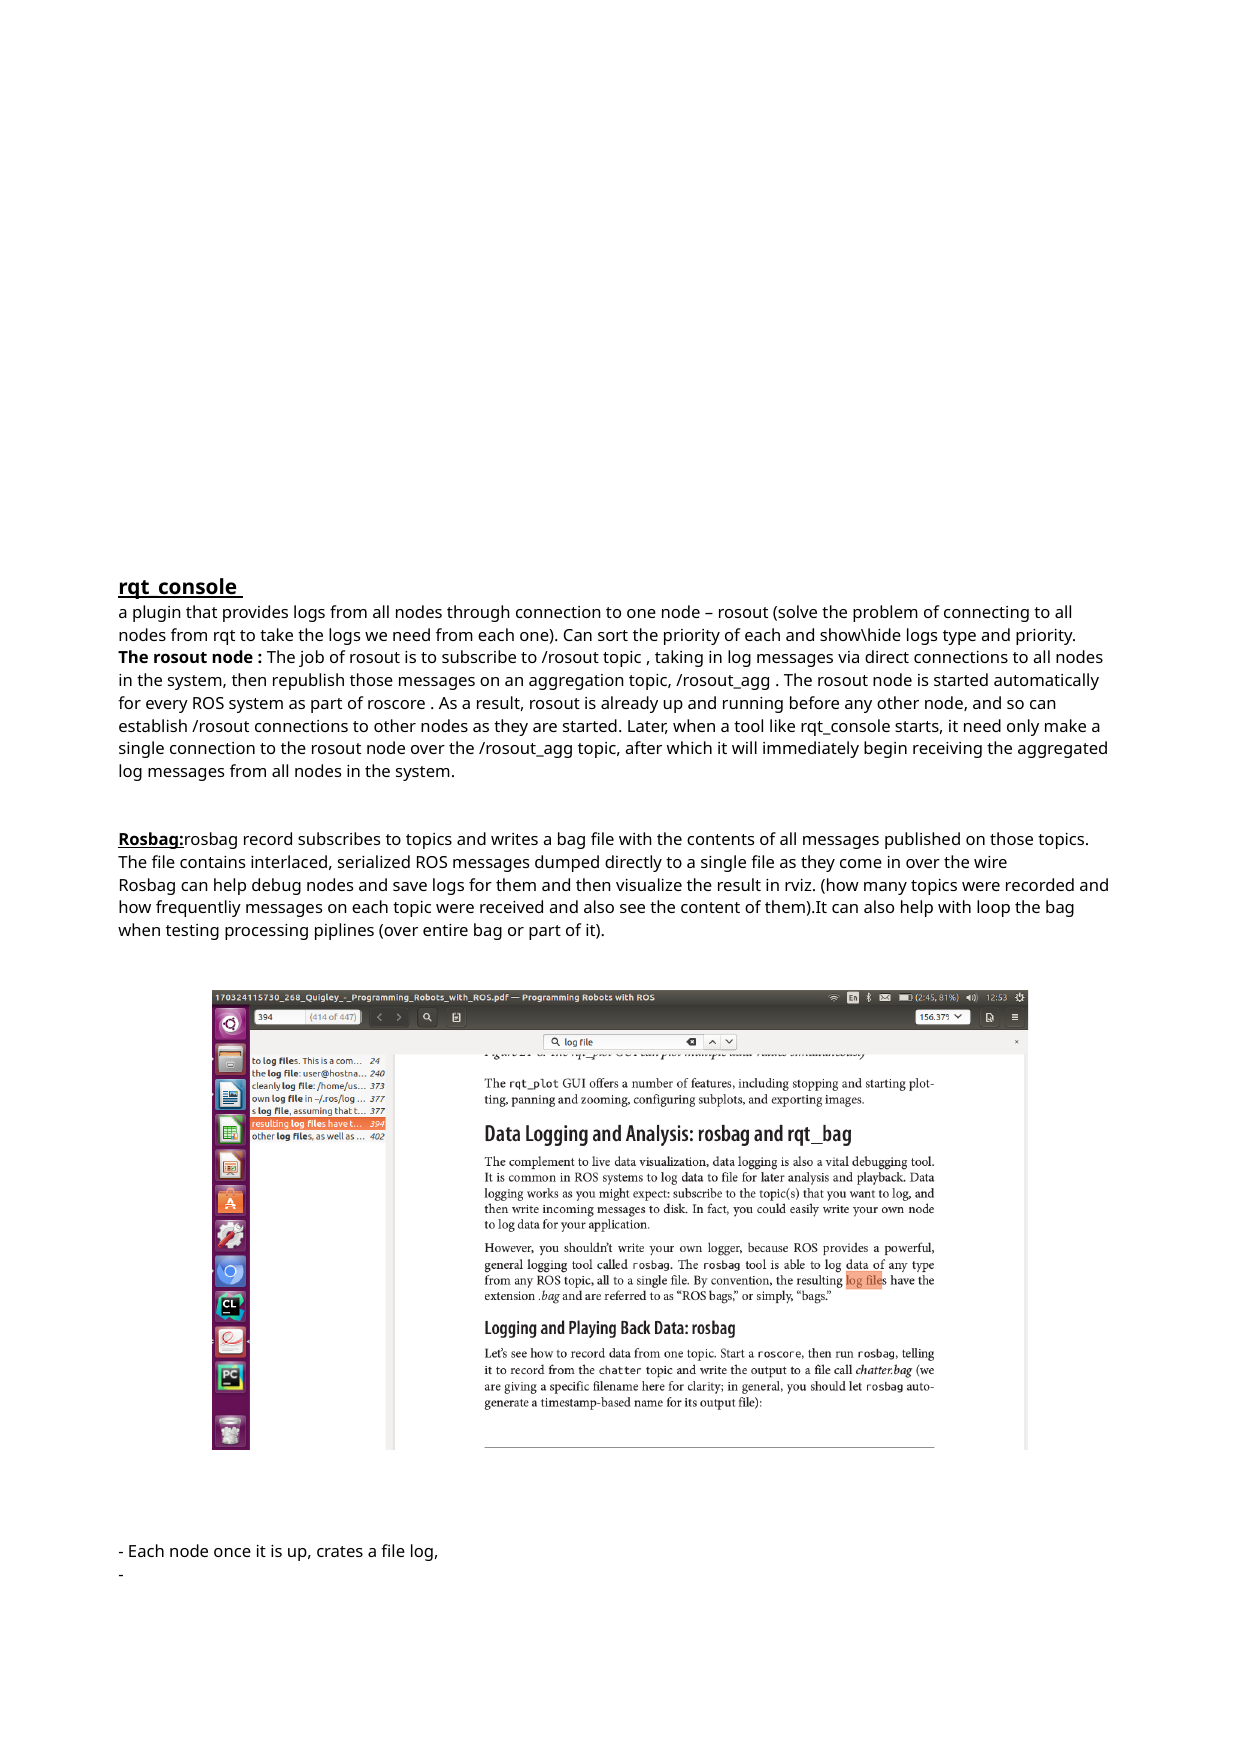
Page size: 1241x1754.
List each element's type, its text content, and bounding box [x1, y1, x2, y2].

text Rosbag:rosbag record subscribes to topics and writes a bag file with the contents of all messages published on those topics. The file contains interlaced, serialized ROS messages dumped directly to a single file as they come in over the wire [118, 828, 1122, 873]
text - [118, 1563, 1122, 1586]
picture [212, 990, 1029, 1450]
text rqt_console [118, 572, 1122, 601]
text The rosout node : The job of rosout is to subscribe to /rosout topic , taking in log messages via direct connections to all nodes in the system, then republish those messages on an aggregation topic, /rosout_agg . The rosout node is started automatically for every ROS system as part of roscore . As a result, rosout is already up and running before any other node, and so can establish /rosout connections to other nodes as they are started. Later, when a tool like rqt_console starts, it need only make a single connection to the rosout node over the /rosout_agg topic, after which it will immediately begin receiving the aggregated log messages from all nodes in the system. [118, 646, 1122, 782]
text Rosbag can help debug nodes and save logs for them and then visualize the result in rviz. (how many topics were recorded and how frequentliy messages on each topic were received and also see the content of them).It can also help with loop the bag when testing processing piplines (over entire bag or part of it). - Each node once it is up, crates a file log, [118, 873, 1122, 1563]
text a plugin that provides logs from all nodes through connection to one node – rosout (solve the problem of connecting to all nodes from rqt to take the logs we need from each one). Can sort the priority of each and show\hide logs type and priority. [118, 601, 1122, 646]
